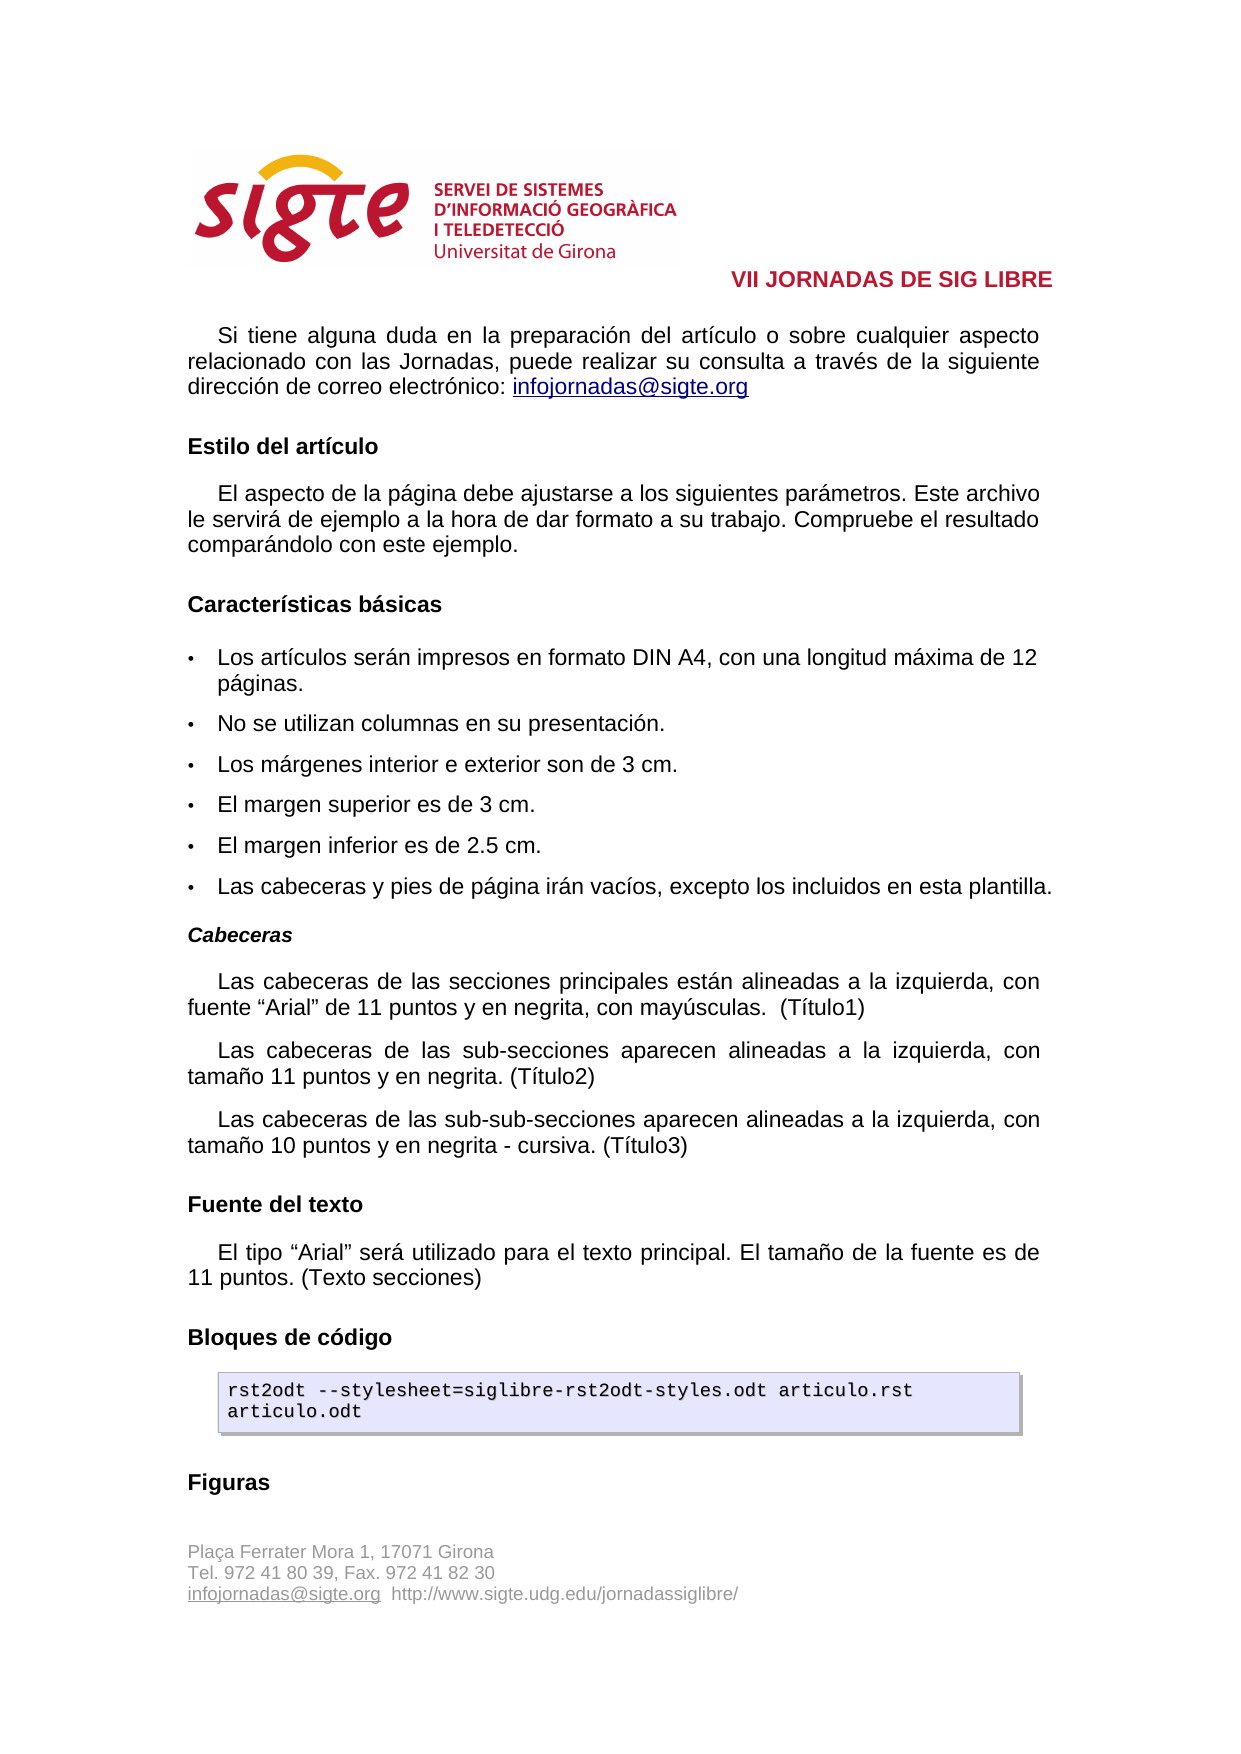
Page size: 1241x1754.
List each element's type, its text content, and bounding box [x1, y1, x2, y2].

subtitle Características básicas [187, 591, 1053, 617]
list Los márgenes interior e exterior son de 3 cm. [188, 751, 1053, 777]
text rst2odt --stylesheet=siglibre-rst2odt-styles.odt articulo.rst articulo.odt [219, 1373, 1019, 1432]
list Los artículos serán impresos en formato DIN A4, con una longitud máxima de 12 páginas. [188, 644, 1053, 696]
picture [187, 150, 680, 267]
text Las cabeceras de las sub-secciones aparecen alineadas a la izquierda, con tamaño 11 puntos y en negrita. (Título2) [187, 1038, 1041, 1089]
list El margen inferior es de 2.5 cm. [188, 833, 1053, 858]
subtitle Estilo del artículo [187, 433, 1053, 459]
list No se utilizan columnas en su presentación. [188, 711, 1053, 736]
text Las cabeceras de las sub-sub-secciones aparecen alineadas a la izquierda, con tamaño 10 puntos y en negrita - cursiva. (Título3) [187, 1107, 1041, 1158]
subtitle Bloques de código [187, 1324, 1053, 1350]
list Las cabeceras y pies de página irán vacíos, excepto los incluidos en esta plantilla. [188, 873, 1053, 899]
subtitle Figuras [187, 1470, 1053, 1496]
text Las cabeceras de las secciones principales están alineadas a la izquierda, con fuente “Arial” de 11 puntos y en negrita, con mayúsculas. (Título1) [187, 969, 1041, 1020]
text El tipo “Arial” será utilizado para el texto principal. El tamaño de la fuente es de 11 puntos. (Texto secciones) [187, 1239, 1041, 1291]
subtitle Fuente del texto [187, 1192, 1053, 1218]
list El margen superior es de 3 cm. [188, 792, 1053, 818]
text Si tiene alguna duda en la preparación del artículo o sobre cualquier aspecto relacionado con las Jornadas, puede realizar su consulta a través de la siguiente dirección de correo electrónico: infojornadas@sigte.org [187, 323, 1041, 399]
text El aspecto de la página debe ajustarse a los siguientes parámetros. Este archivo le servirá de ejemplo a la hora de dar formato a su trabajo. Compruebe el resultado comparándolo con este ejemplo. [187, 481, 1041, 557]
subtitle Cabeceras [187, 924, 1053, 947]
